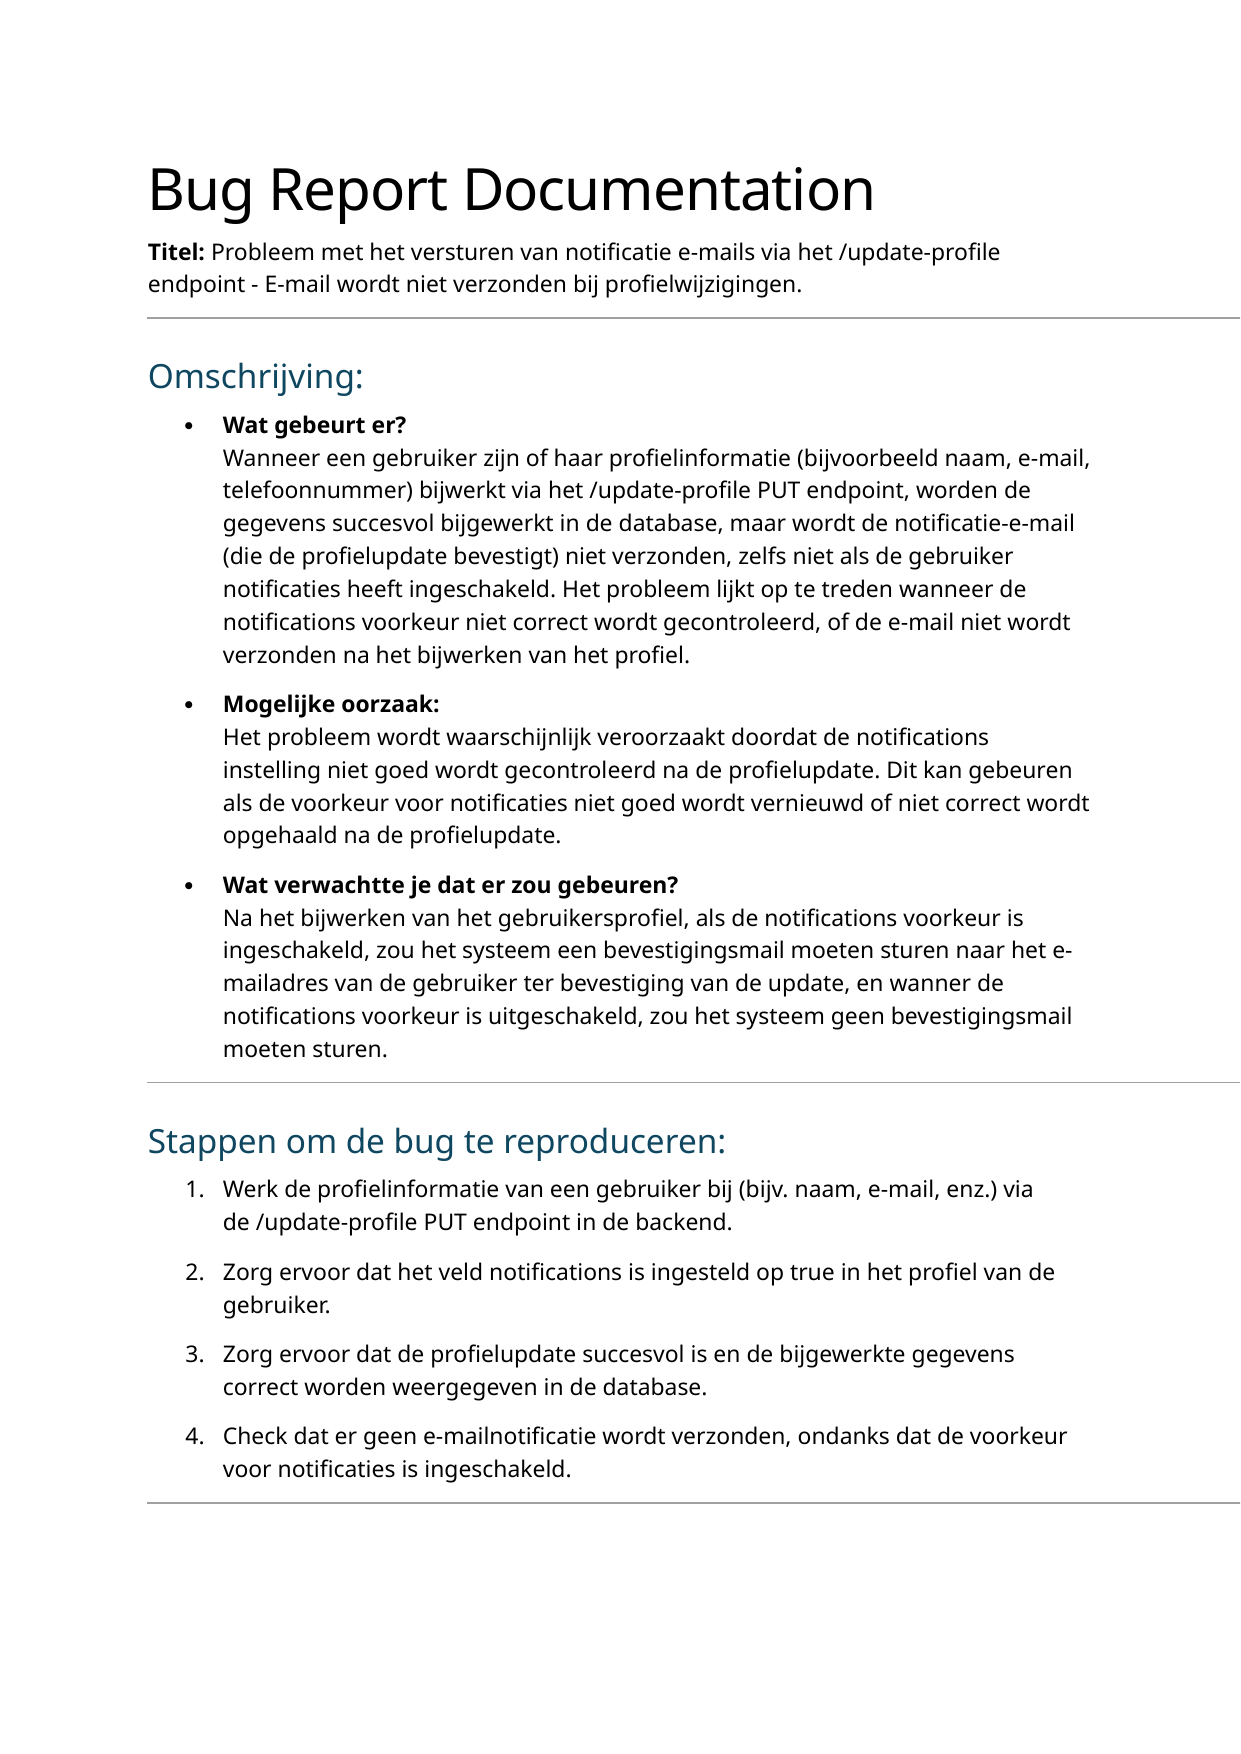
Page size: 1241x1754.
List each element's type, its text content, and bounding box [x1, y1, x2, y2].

list Check dat er geen e-mailnotificatie wordt verzonden, ondanks dat de voorkeur voor notificaties is ingeschakeld. [185, 1420, 1093, 1484]
list Mogelijke oorzaak: Het probleem wordt waarschijnlijk veroorzaakt doordat de notifications instelling niet goed wordt gecontroleerd na de profielupdate. Dit kan gebeuren als de voorkeur voor notificaties niet goed wordt vernieuwd of niet correct wordt opgehaald na de profielupdate. [185, 688, 1093, 851]
subtitle Omschrijving: [148, 353, 1093, 398]
subtitle Stappen om de bug te reproduceren: [148, 1117, 1093, 1163]
list Wat gebeurt er? Wanneer een gebruiker zijn of haar profielinformatie (bijvoorbeeld naam, e-mail, telefoonnummer) bijwerkt via het /update-profile PUT endpoint, worden de gegevens succesvol bijgewerkt in de database, maar wordt de notificatie-e-mail (die de profielupdate bevestigt) niet verzonden, zelfs niet als de gebruiker notificaties heeft ingeschakeld. Het probleem lijkt op te treden wanneer de notifications voorkeur niet correct wordt gecontroleerd, of de e-mail niet wordt verzonden na het bijwerken van het profiel. [185, 409, 1093, 670]
list Zorg ervoor dat de profielupdate succesvol is en de bijgewerkte gegevens correct worden weergegeven in de database. [185, 1338, 1093, 1402]
list Wat verwachtte je dat er zou gebeuren? Na het bijwerken van het gebruikersprofiel, als de notifications voorkeur is ingeschakeld, zou het systeem een bevestigingsmail moeten sturen naar het e-mailadres van de gebruiker ter bevestiging van de update, en wanner de notifications voorkeur is uitgeschakeld, zou het systeem geen bevestigingsmail moeten sturen. [185, 869, 1093, 1064]
list Zorg ervoor dat het veld notifications is ingesteld op true in het profiel van de gebruiker. [185, 1256, 1093, 1320]
text Bug Report Documentation [148, 148, 1093, 227]
list Werk de profielinformatie van een gebruiker bij (bijv. naam, e-mail, enz.) via de /update-profile PUT endpoint in de backend. [185, 1173, 1093, 1237]
text Titel: Probleem met het versturen van notificatie e-mails via het /update-profile endpoint - E-mail wordt niet verzonden bij profielwijzigingen. [148, 235, 1093, 299]
